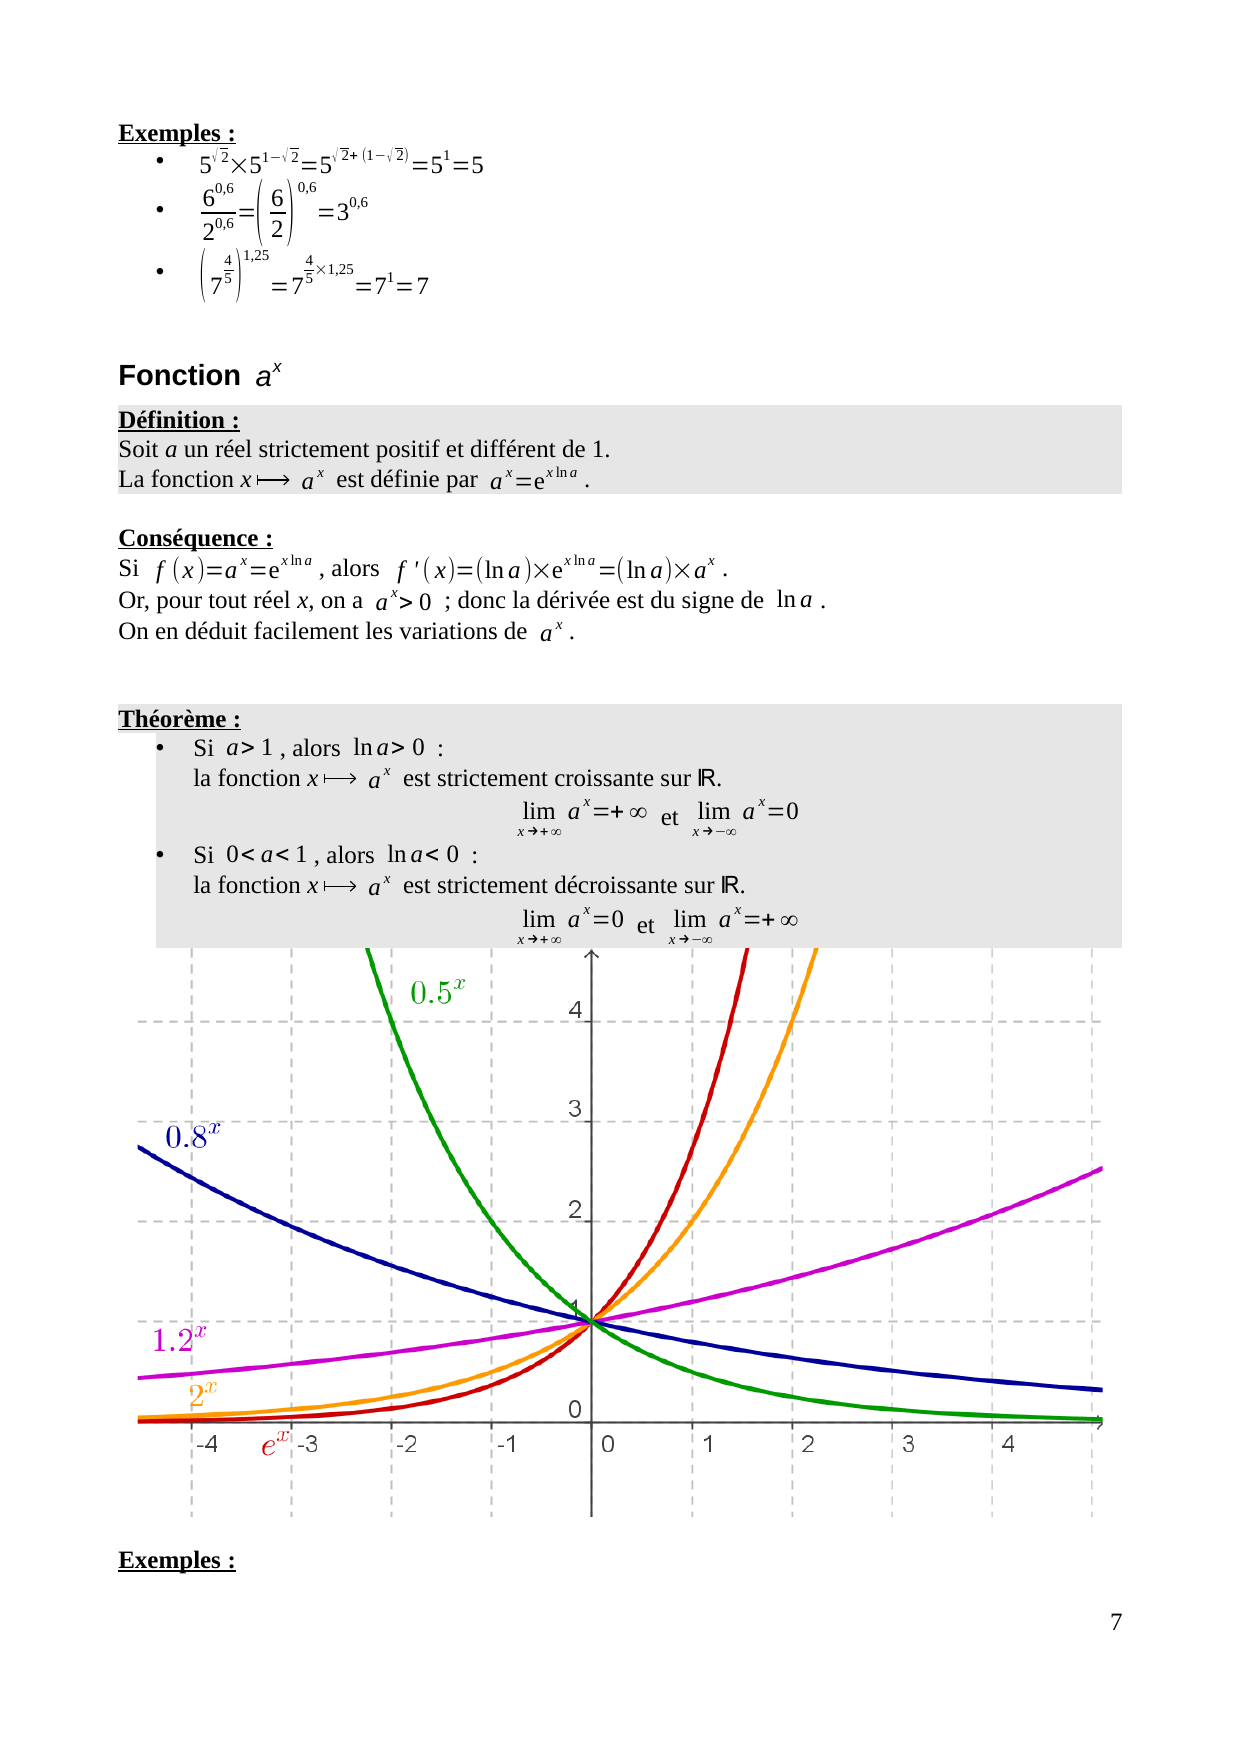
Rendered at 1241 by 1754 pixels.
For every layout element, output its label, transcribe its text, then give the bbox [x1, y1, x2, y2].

text Or, pour tout réel x, on a ; donc la dérivée est du signe de . [118, 584, 1122, 615]
list et [156, 900, 1122, 948]
text Si , alors . [118, 552, 1122, 584]
list Si , alors : [156, 733, 1122, 761]
text Exemples : [118, 118, 1122, 147]
text Conséquence : [118, 523, 1122, 552]
text Soit a un réel strictement positif et différent de 1. [118, 434, 1122, 463]
text Théorème : [118, 704, 1122, 733]
text Exemples : [118, 1545, 1122, 1574]
text La fonction x est définie par . [118, 463, 1122, 494]
subtitle Fonction [118, 356, 1122, 393]
text On en déduit facilement les variations de . [118, 615, 1122, 646]
text Définition : [118, 405, 1122, 434]
list la fonction x est strictement croissante sur ℝ. [156, 761, 1122, 793]
list la fonction x est strictement décroissante sur ℝ. [156, 869, 1122, 900]
list Si , alors : [156, 840, 1122, 869]
list et [156, 793, 1122, 840]
